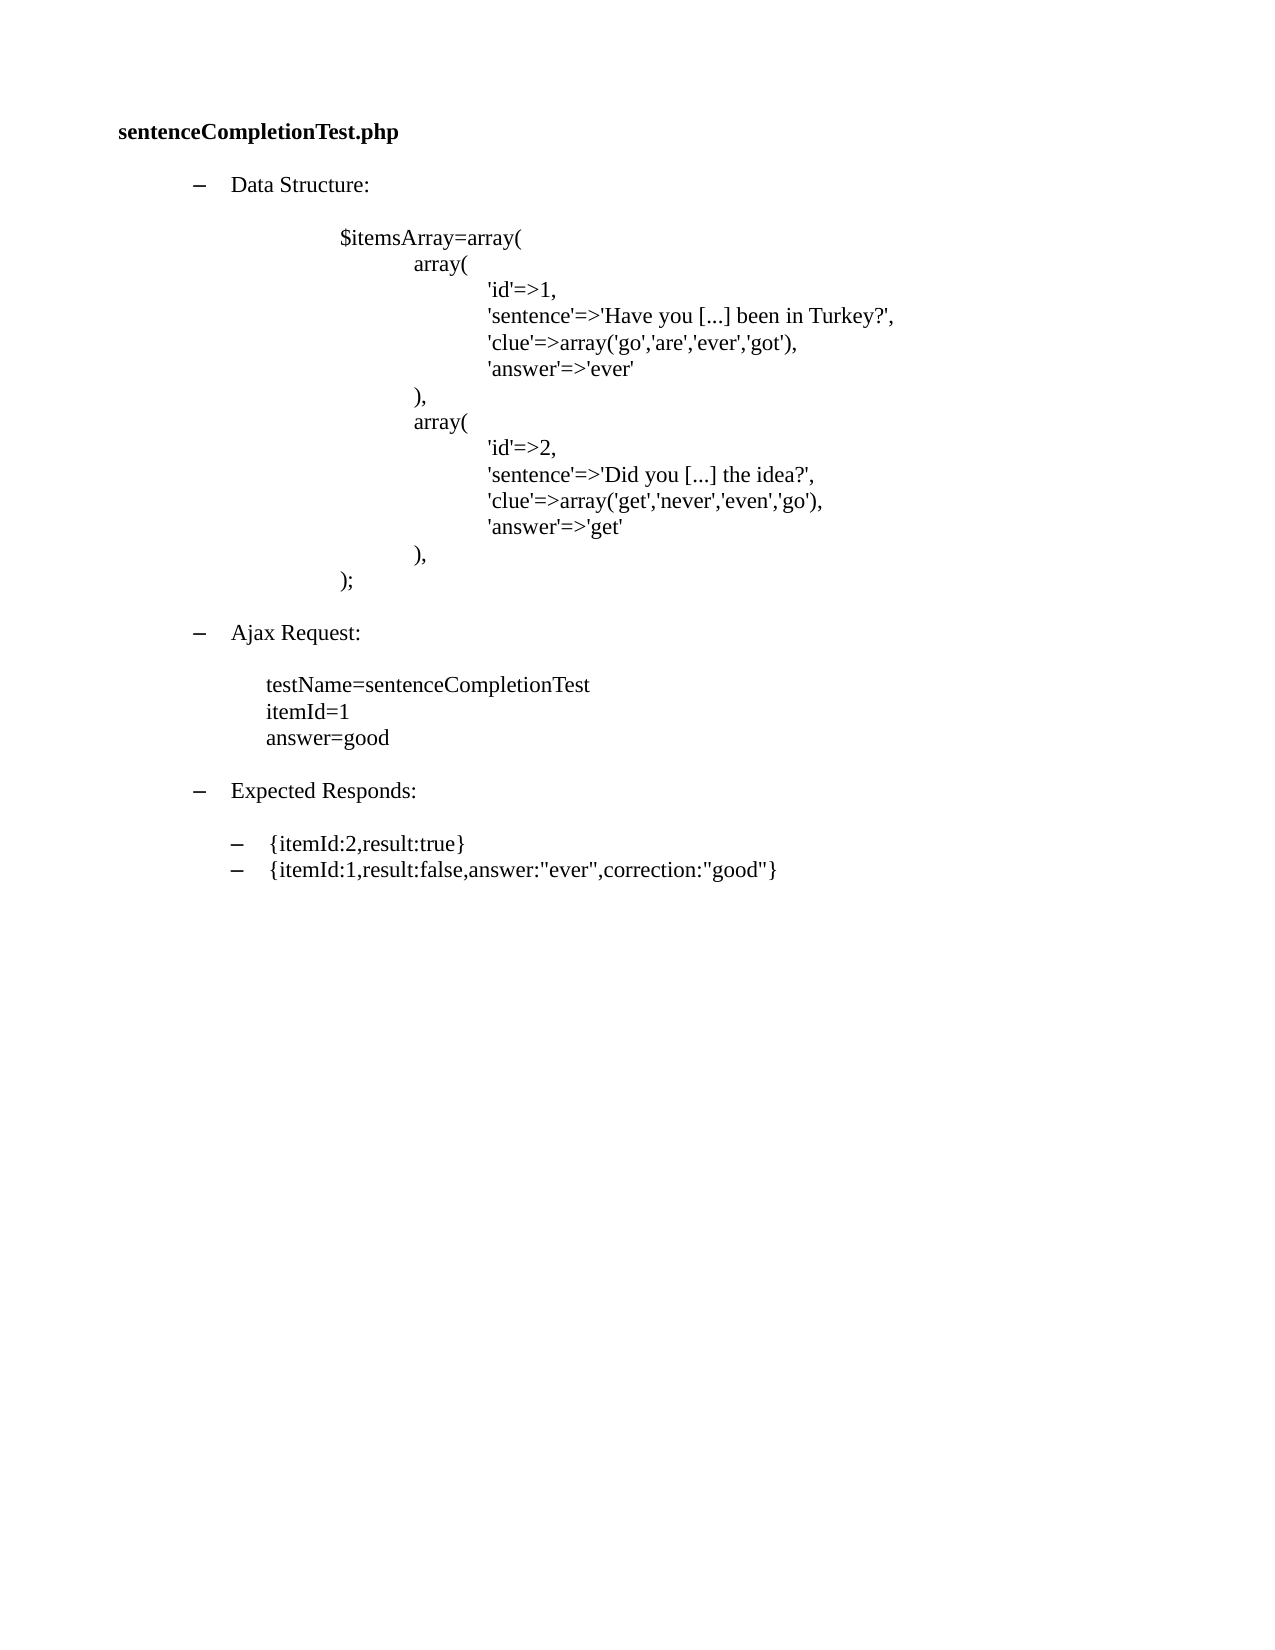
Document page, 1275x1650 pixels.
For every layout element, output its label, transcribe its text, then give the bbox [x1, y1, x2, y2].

text sentenceCompletionTest.php [118, 118, 1157, 144]
text array( [118, 250, 1157, 276]
text 'clue'=>array('get','never','even','go'), [118, 487, 1157, 513]
text 'answer'=>'ever' [118, 355, 1157, 382]
text itemId=1 [118, 698, 1157, 724]
text 'id'=>2, [118, 434, 1157, 461]
list Expected Responds: [193, 777, 1157, 803]
list {itemId:2,result:true} [231, 830, 1157, 856]
list Data Structure: [193, 171, 1157, 197]
text 'id'=>1, [118, 276, 1157, 303]
text ); [118, 566, 1157, 592]
list {itemId:1,result:false,answer:"ever",correction:"good"} [231, 856, 1157, 882]
text $itemsArray=array( [118, 223, 1157, 250]
text 'sentence'=>'Have you [...] been in Turkey?', [118, 303, 1157, 329]
text array( [118, 408, 1157, 434]
text ), [118, 382, 1157, 408]
text 'sentence'=>'Did you [...] the idea?', [118, 461, 1157, 487]
text ), [118, 540, 1157, 566]
list Ajax Request: [193, 619, 1157, 645]
text answer=good [118, 724, 1157, 751]
text testName=sentenceCompletionTest [118, 672, 1157, 698]
text 'clue'=>array('go','are','ever','got'), [118, 329, 1157, 355]
text 'answer'=>'get' [118, 513, 1157, 540]
